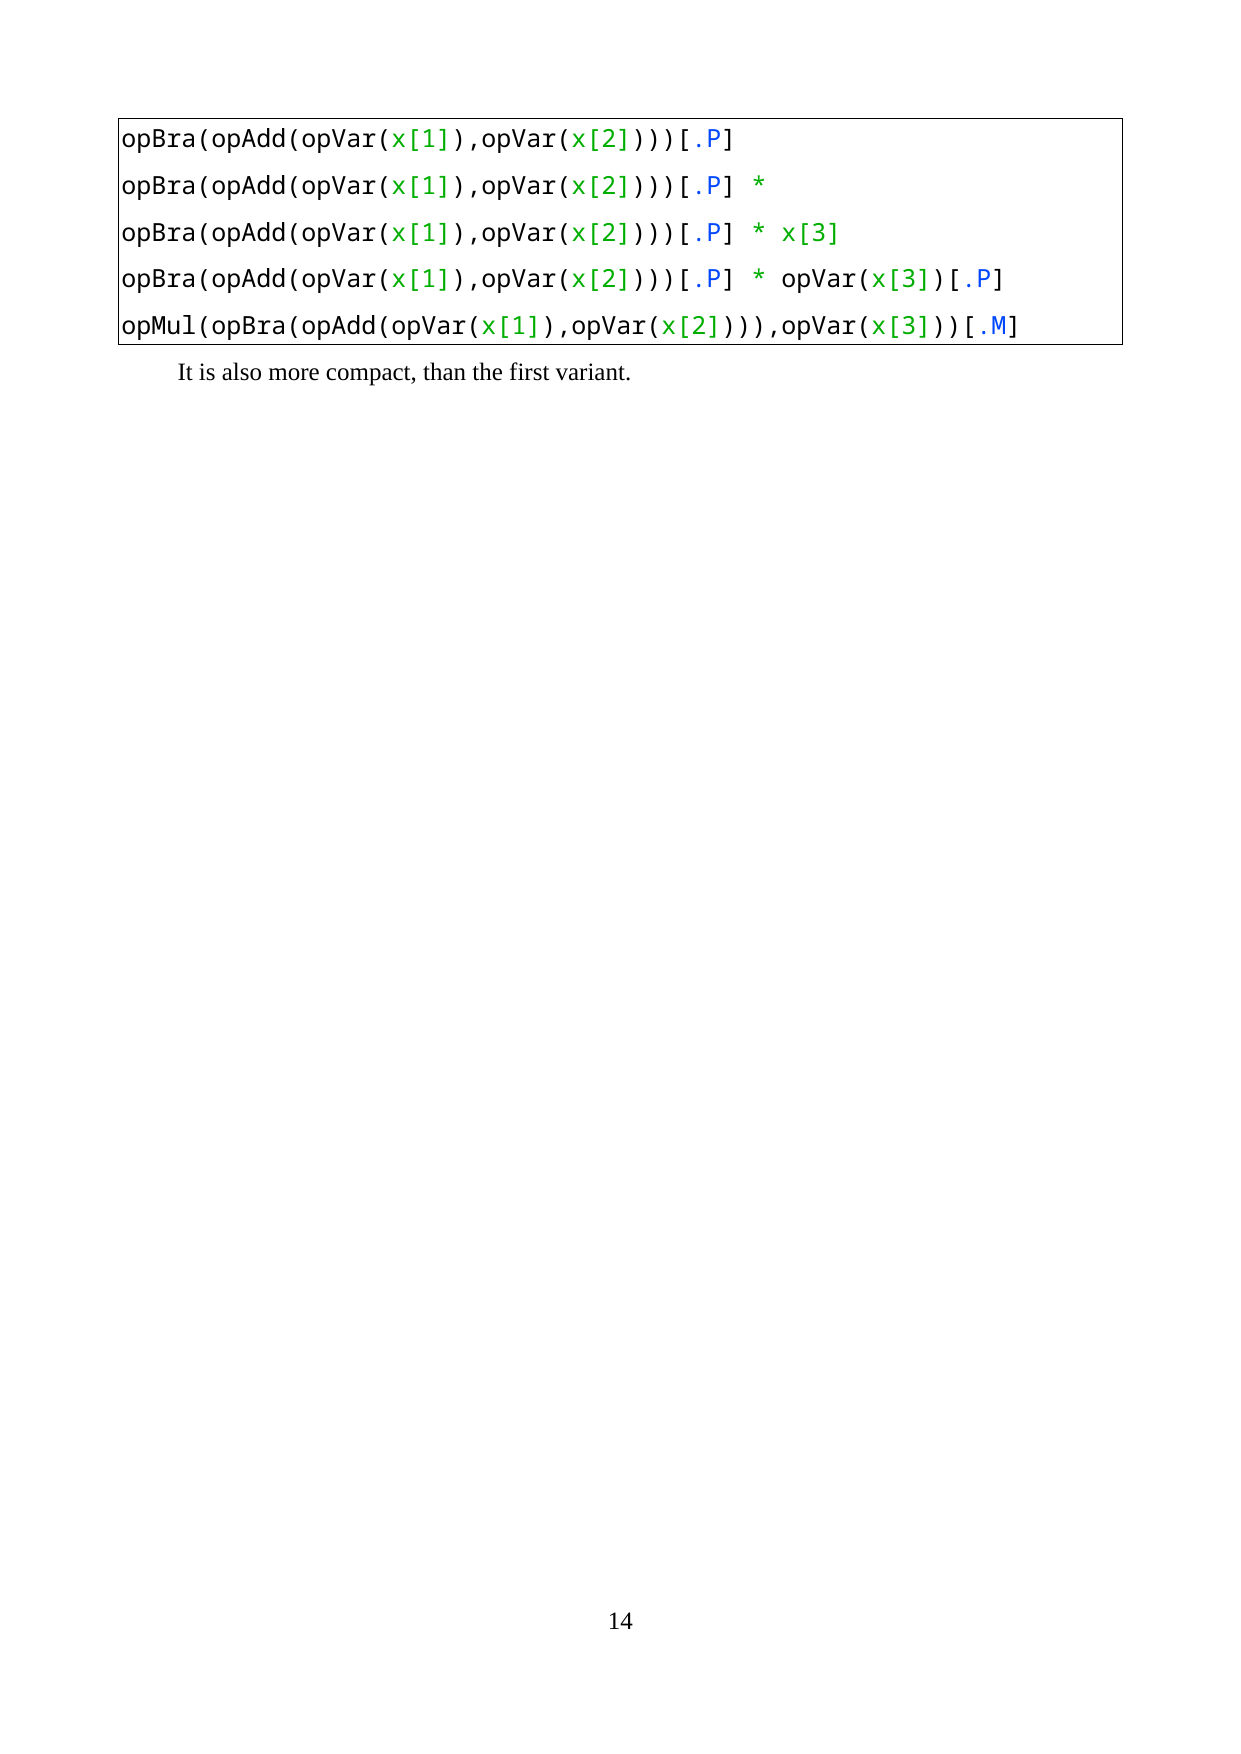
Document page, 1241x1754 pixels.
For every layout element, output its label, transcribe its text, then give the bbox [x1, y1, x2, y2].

text opBra(opAdd(opVar(x[1]),opVar(x[2])))[.P] * x[3] [119, 211, 1122, 248]
text It is also more compact, than the first variant. [118, 357, 1122, 386]
text opMul(opBra(opAdd(opVar(x[1]),opVar(x[2]))),opVar(x[3]))[.M] [119, 304, 1122, 344]
text opBra(opAdd(opVar(x[1]),opVar(x[2])))[.P] * [119, 165, 1122, 202]
text opBra(opAdd(opVar(x[1]),opVar(x[2])))[.P] [119, 119, 1122, 155]
text opBra(opAdd(opVar(x[1]),opVar(x[2])))[.P] * opVar(x[3])[.P] [119, 258, 1122, 295]
